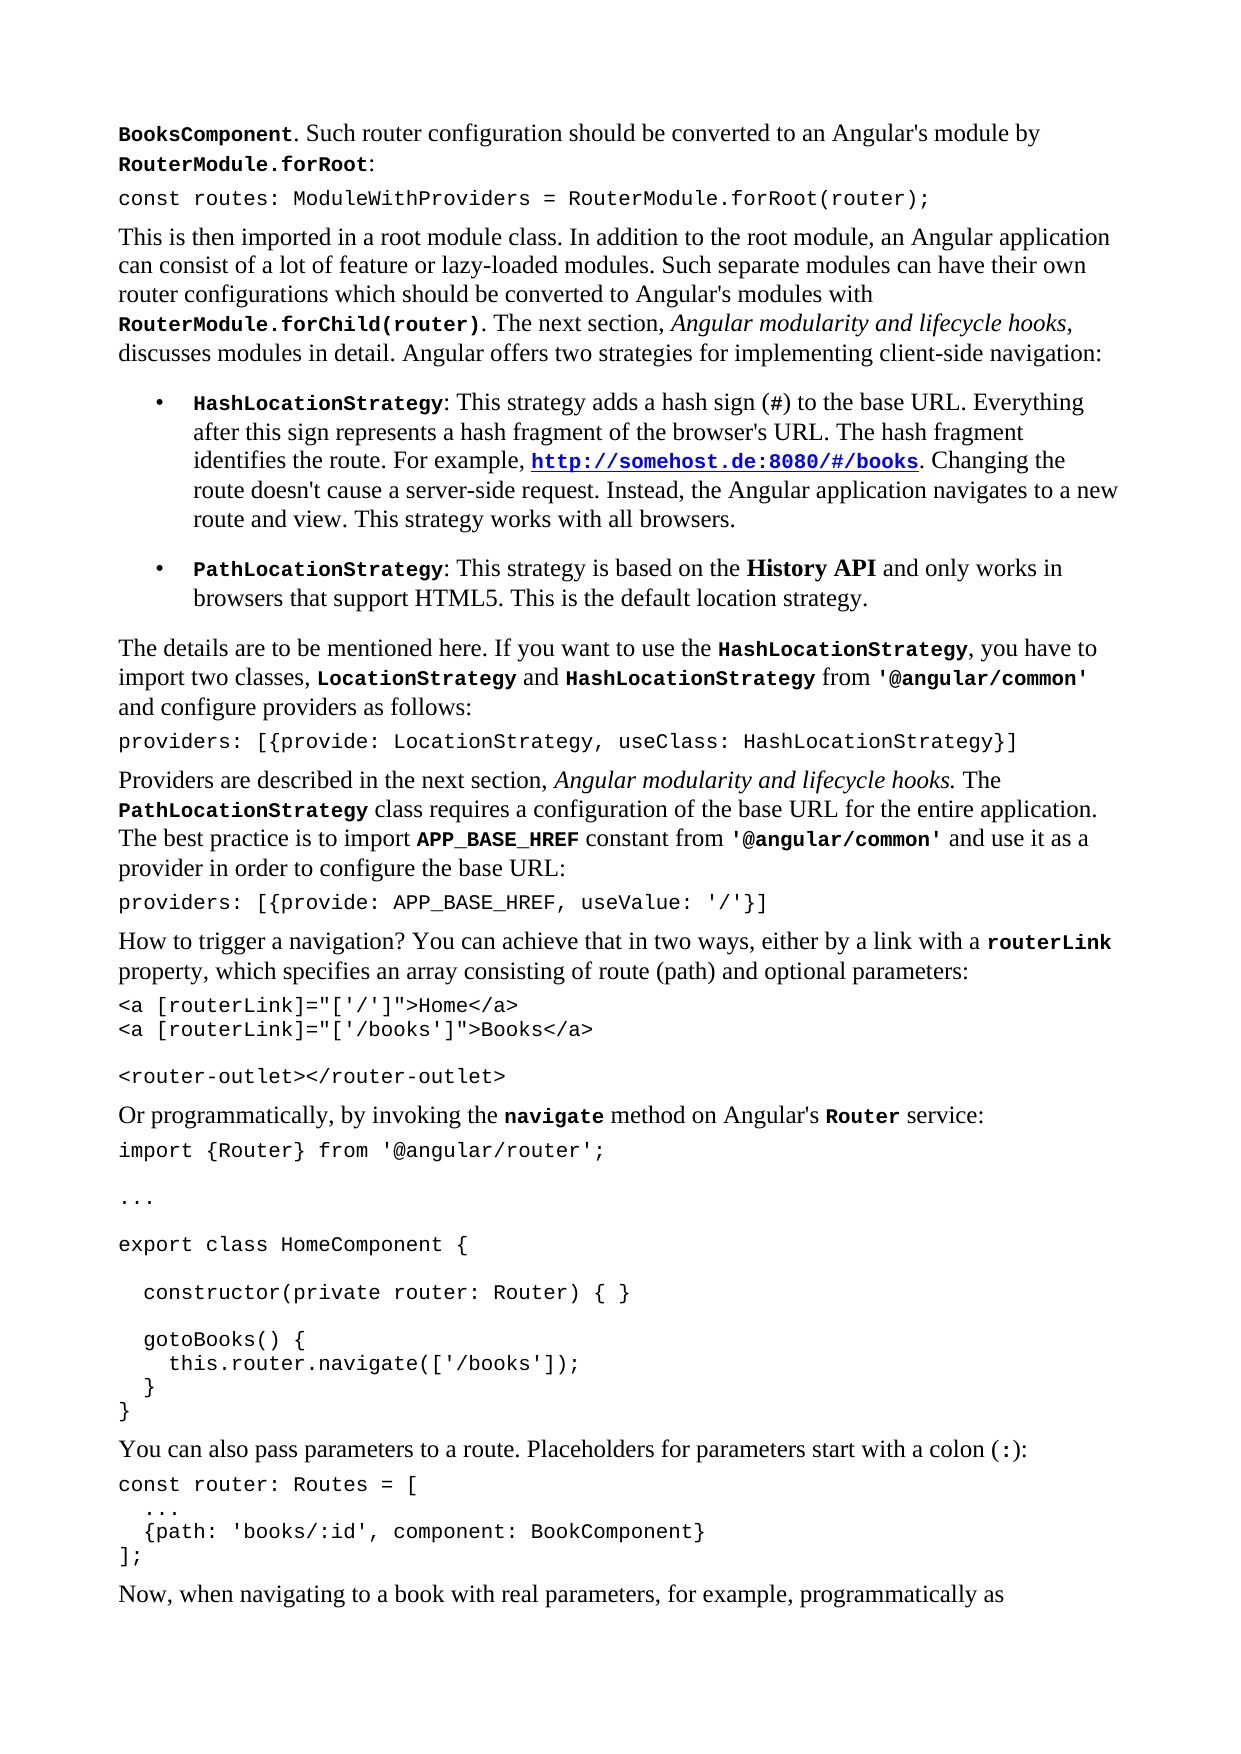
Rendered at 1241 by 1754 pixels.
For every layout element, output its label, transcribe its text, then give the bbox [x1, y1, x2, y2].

text Or programmatically, by invoking the navigate method on Angular's Router service: [118, 1100, 1122, 1129]
list PathLocationStrategy: This strategy is based on the History API and only works in browsers that support HTML5. This is the default location strategy. [156, 553, 1122, 612]
text <a [routerLink]="['/']">Home</a> <a [routerLink]="['/books']">Books</a> <router-outlet></router-outlet> [118, 995, 1122, 1089]
text BooksComponent. Such router configuration should be converted to an Angular's module by RouterModule.forRoot: [118, 118, 1122, 177]
text You can also pass parameters to a route. Placeholders for parameters start with a colon (:): [118, 1434, 1122, 1464]
text const router: Routes = [ ... {path: 'books/:id', component: BookComponent} ]; [118, 1474, 1122, 1569]
text Providers are described in the next section, Angular modularity and lifecycle hooks. The PathLocationStrategy class requires a configuration of the base URL for the entire application. The best practice is to import APP_BASE_HREF constant from '@angular/common' and use it as a provider in order to configure the base URL: [118, 765, 1122, 882]
text const routes: ModuleWithProviders = RouterModule.forRoot(router); [118, 188, 1122, 211]
text How to trigger a navigation? You can achieve that in two ways, either by a link with a routerLink property, which specifies an array consisting of route (path) and optional parameters: [118, 926, 1122, 984]
list HashLocationStrategy: This strategy adds a hash sign (#) to the base URL. Everything after this sign represents a hash fragment of the browser's URL. The hash fragment identifies the route. For example, http://somehost.de:8080/#/books. Changing the route doesn't cause a server-side request. Instead, the Angular application navigates to a new route and view. This strategy works with all browsers. [156, 387, 1122, 533]
text providers: [{provide: LocationStrategy, useClass: HashLocationStrategy}] [118, 731, 1122, 754]
text The details are to be mentioned here. If you want to use the HashLocationStrategy, you have to import two classes, LocationStrategy and HashLocationStrategy from '@angular/common' and configure providers as follows: [118, 633, 1122, 721]
text Now, when navigating to a book with real parameters, for example, programmatically as [118, 1579, 1122, 1608]
text This is then imported in a root module class. In addition to the root module, an Angular application can consist of a lot of feature or lazy-loaded modules. Such separate modules can have their own router configurations which should be converted to Angular's modules with RouterModule.forChild(router). The next section, Angular modularity and lifecycle hooks, discusses modules in detail. Angular offers two strategies for implementing client-side navigation: [118, 222, 1122, 366]
text import {Router} from '@angular/router'; ... export class HomeComponent { constructor(private router: Router) { } gotoBooks() { this.router.navigate(['/books']); } } [118, 1140, 1122, 1424]
text providers: [{provide: APP_BASE_HREF, useValue: '/'}] [118, 892, 1122, 916]
